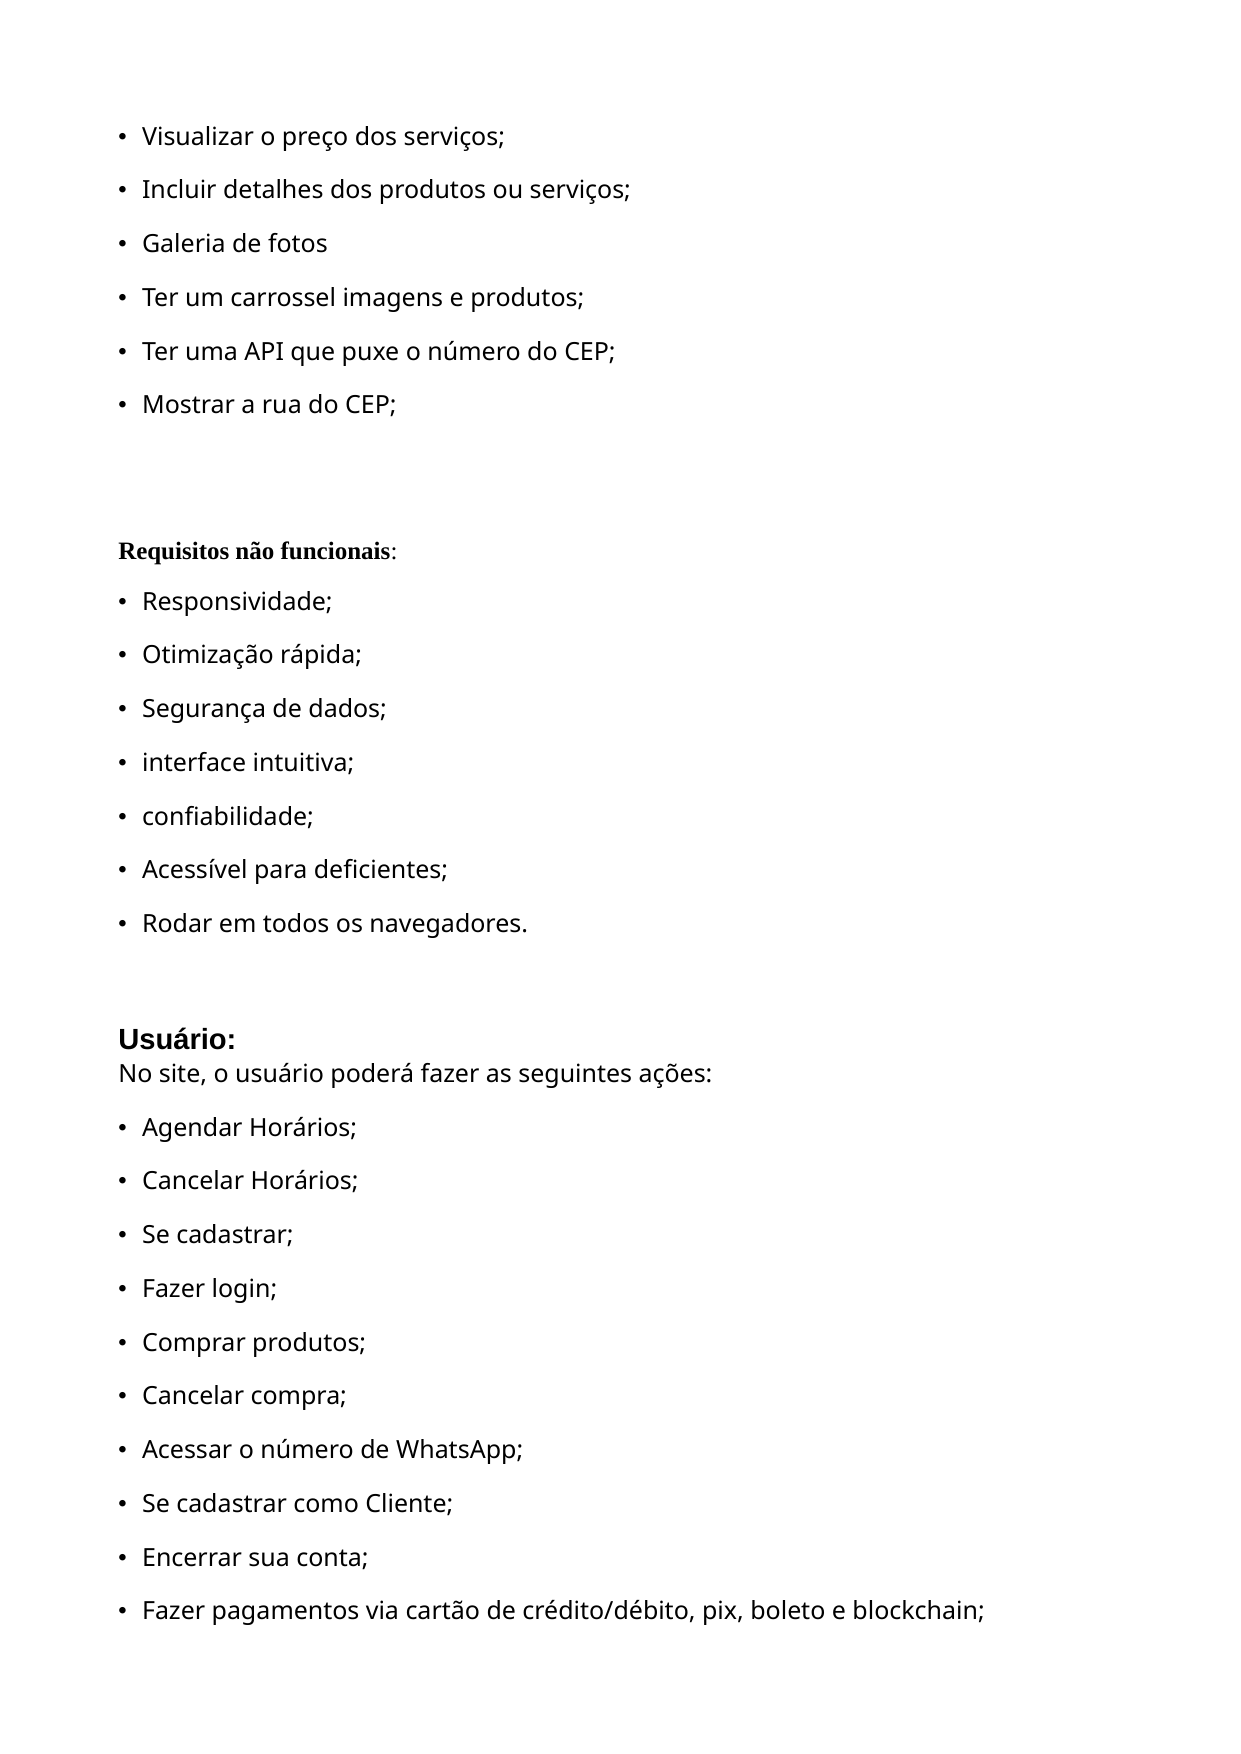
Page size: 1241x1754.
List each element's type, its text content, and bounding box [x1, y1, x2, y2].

list Segurança de dados; [118, 691, 1122, 725]
list Comprar produtos; [118, 1324, 1122, 1358]
list Fazer login; [118, 1270, 1122, 1304]
list Cancelar compra; [118, 1378, 1122, 1412]
list Fazer pagamentos via cartão de crédito/débito, pix, boleto e blockchain; [118, 1593, 1122, 1627]
list Galeria de fotos [118, 226, 1122, 260]
list Incluir detalhes dos produtos ou serviços; [118, 172, 1122, 206]
list Otimização rápida; [118, 637, 1122, 671]
list confiabilidade; [118, 798, 1122, 832]
list Responsividade; [118, 583, 1122, 617]
list Se cadastrar como Cliente; [118, 1485, 1122, 1519]
list Agendar Horários; [118, 1109, 1122, 1143]
text No site, o usuário poderá fazer as seguintes ações: [118, 1055, 1122, 1089]
subtitle Usuário: [118, 1022, 1122, 1055]
list Visualizar o preço dos serviços; [118, 118, 1122, 152]
text Requisitos não funcionais: [118, 536, 1122, 564]
list Mostrar a rua do CEP; [118, 387, 1122, 421]
list Rodar em todos os navegadores. [118, 906, 1122, 940]
list Ter um carrossel imagens e produtos; [118, 279, 1122, 313]
list Encerrar sua conta; [118, 1539, 1122, 1573]
list Se cadastrar; [118, 1217, 1122, 1251]
list Acessível para deficientes; [118, 852, 1122, 886]
list Cancelar Horários; [118, 1163, 1122, 1197]
list interface intuitiva; [118, 745, 1122, 779]
list Ter uma API que puxe o número do CEP; [118, 333, 1122, 367]
list Acessar o número de WhatsApp; [118, 1432, 1122, 1466]
